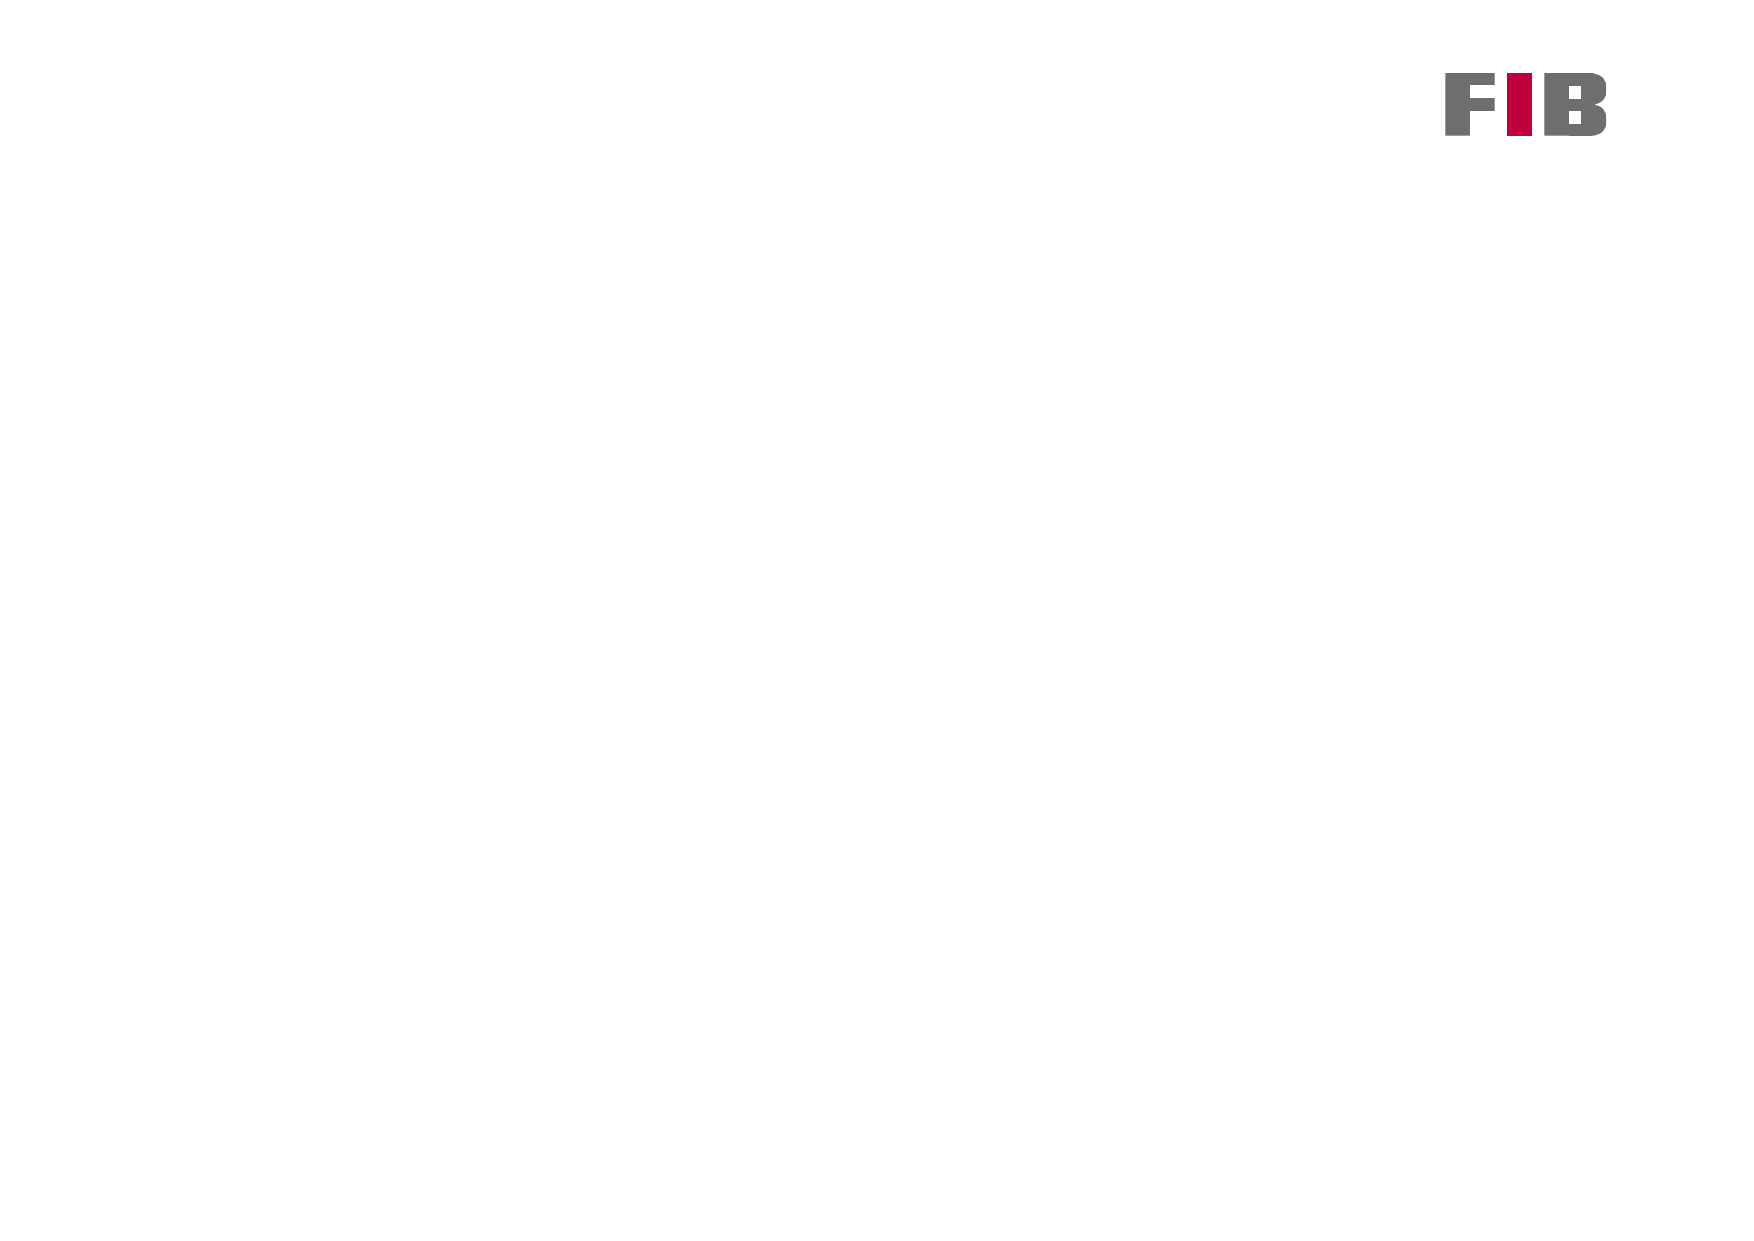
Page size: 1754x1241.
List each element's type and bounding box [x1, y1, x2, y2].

picture [1445, 73, 1607, 136]
